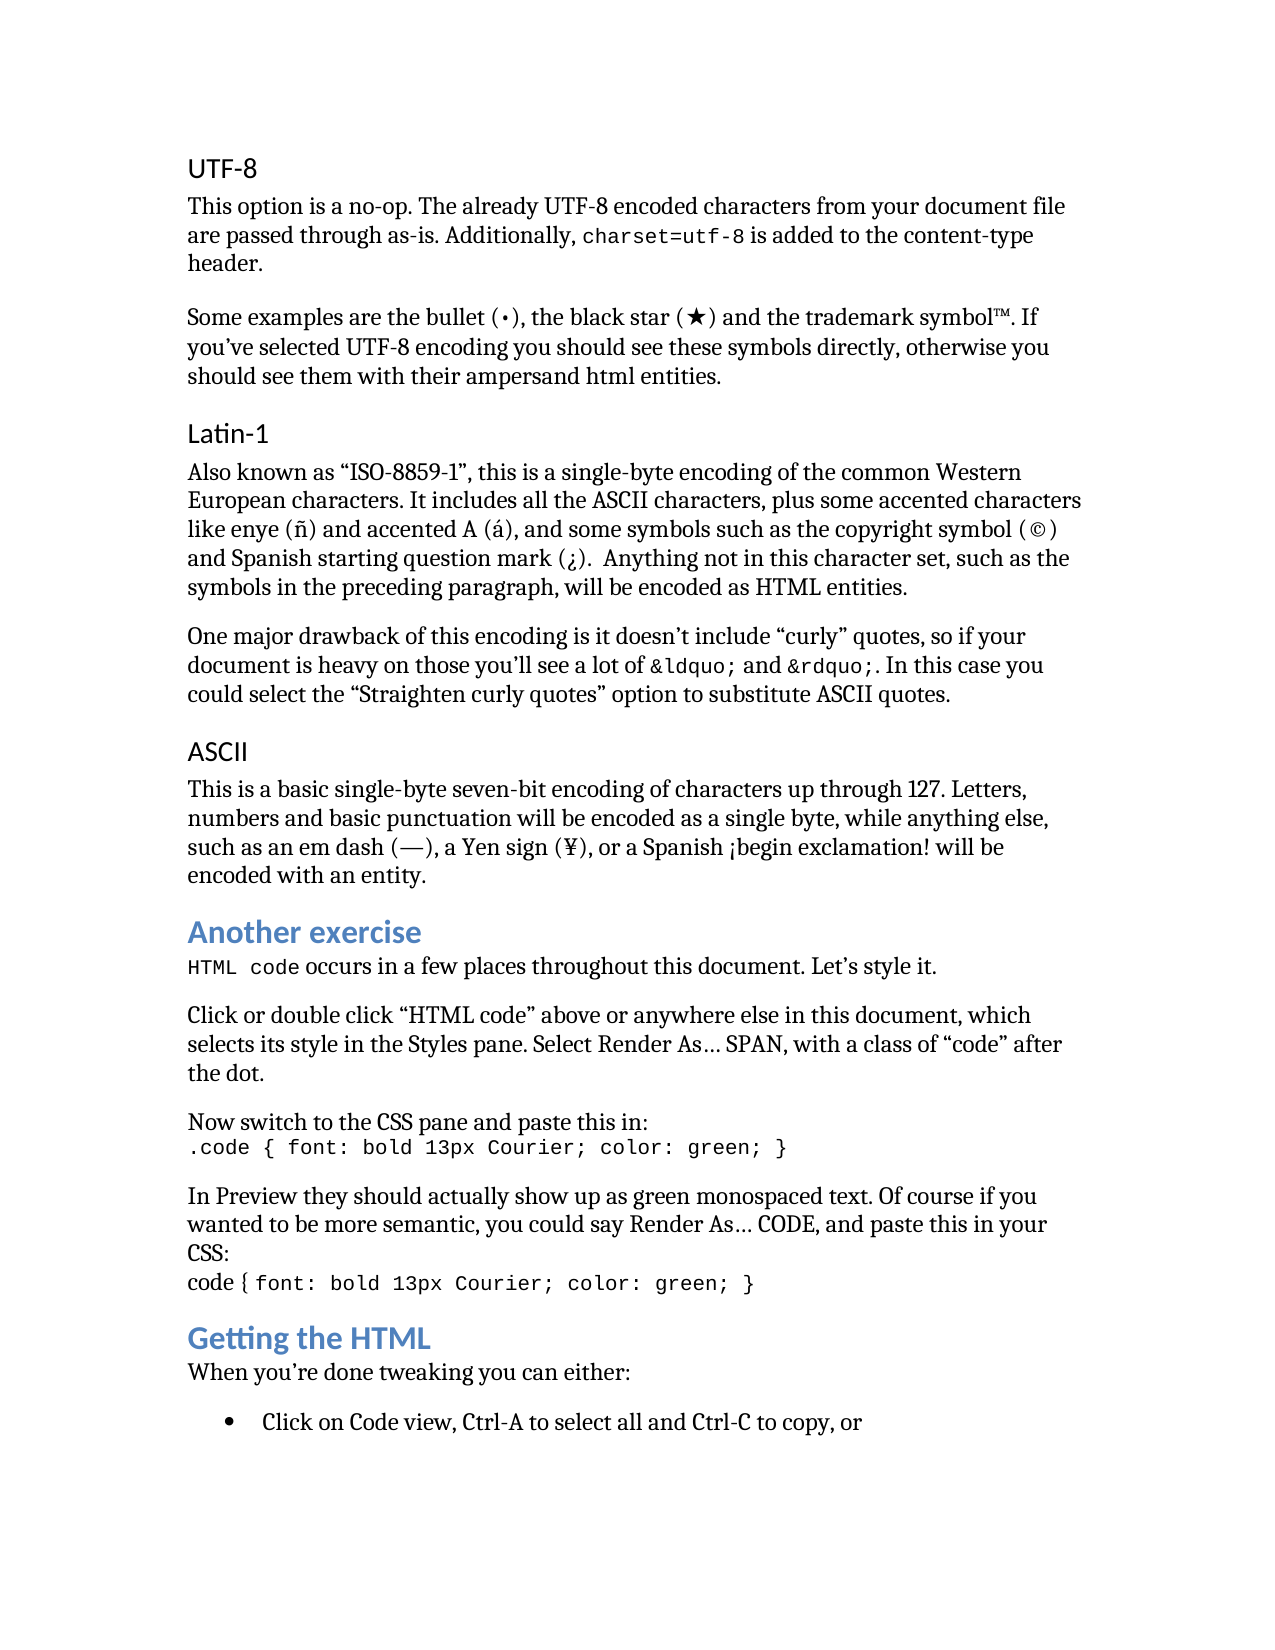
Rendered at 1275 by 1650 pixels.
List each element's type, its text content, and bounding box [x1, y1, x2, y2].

text Also known as “ISO-8859-1”, this is a single-byte encoding of the common Western European characters. It includes all the ASCII characters, plus some accented characters like enye (ñ) and accented A (á), and some symbols such as the copyright symbol (©) and Spanish starting question mark (¿). Anything not in this character set, such as the symbols in the preceding paragraph, will be encoded as HTML entities. [187, 457, 1087, 601]
subtitle Getting the HTML [187, 1317, 1087, 1358]
text Click or double click “HTML code” above or anywhere else in this document, which selects its style in the Styles pane. Select Render As… SPAN, with a class of “code” after the dot. [187, 1001, 1087, 1087]
text HTML code occurs in a few places throughout this document. Let’s style it. [187, 952, 1087, 980]
subtitle Latin-1 [187, 416, 1087, 451]
subtitle Another exercise [187, 911, 1087, 952]
subtitle UTF-8 [187, 150, 1087, 186]
text One major drawback of this encoding is it doesn’t include “curly” quotes, so if your document is heavy on those you’ll see a lot of &ldquo; and &rdquo;. In this case you could select the “Straighten curly quotes” option to substitute ASCII quotes. [187, 622, 1087, 708]
text Some examples are the bullet (•), the black star (★) and the trademark symbol™. If you’ve selected UTF-8 encoding you should see these symbols directly, otherwise you should see them with their ampersand html entities. [187, 299, 1087, 391]
list Click on Code view, Ctrl-A to select all and Ctrl-C to copy, or [225, 1408, 1087, 1436]
text Now switch to the CSS pane and paste this in: .code { font: bold 13px Courier; color: green; } [187, 1108, 1087, 1161]
text This option is a no-op. The already UTF-8 encoded characters from your document file are passed through as-is. Additionally, charset=utf-8 is added to the content-type header. [187, 192, 1087, 278]
subtitle ASCII [187, 733, 1087, 769]
text In Preview they should actually show up as green monospaced text. Of course if you wanted to be more semantic, you could say Render As… CODE, and paste this in your CSS: code { font: bold 13px Courier; color: green; } [187, 1182, 1087, 1297]
text This is a basic single-byte seven-bit encoding of characters up through 127. Letters, numbers and basic punctuation will be encoded as a single byte, while anything else, such as an em dash (—), a Yen sign (¥), or a Spanish ¡begin exclamation! will be encoded with an entity. [187, 775, 1087, 890]
text When you’re done tweaking you can either: [187, 1358, 1087, 1387]
